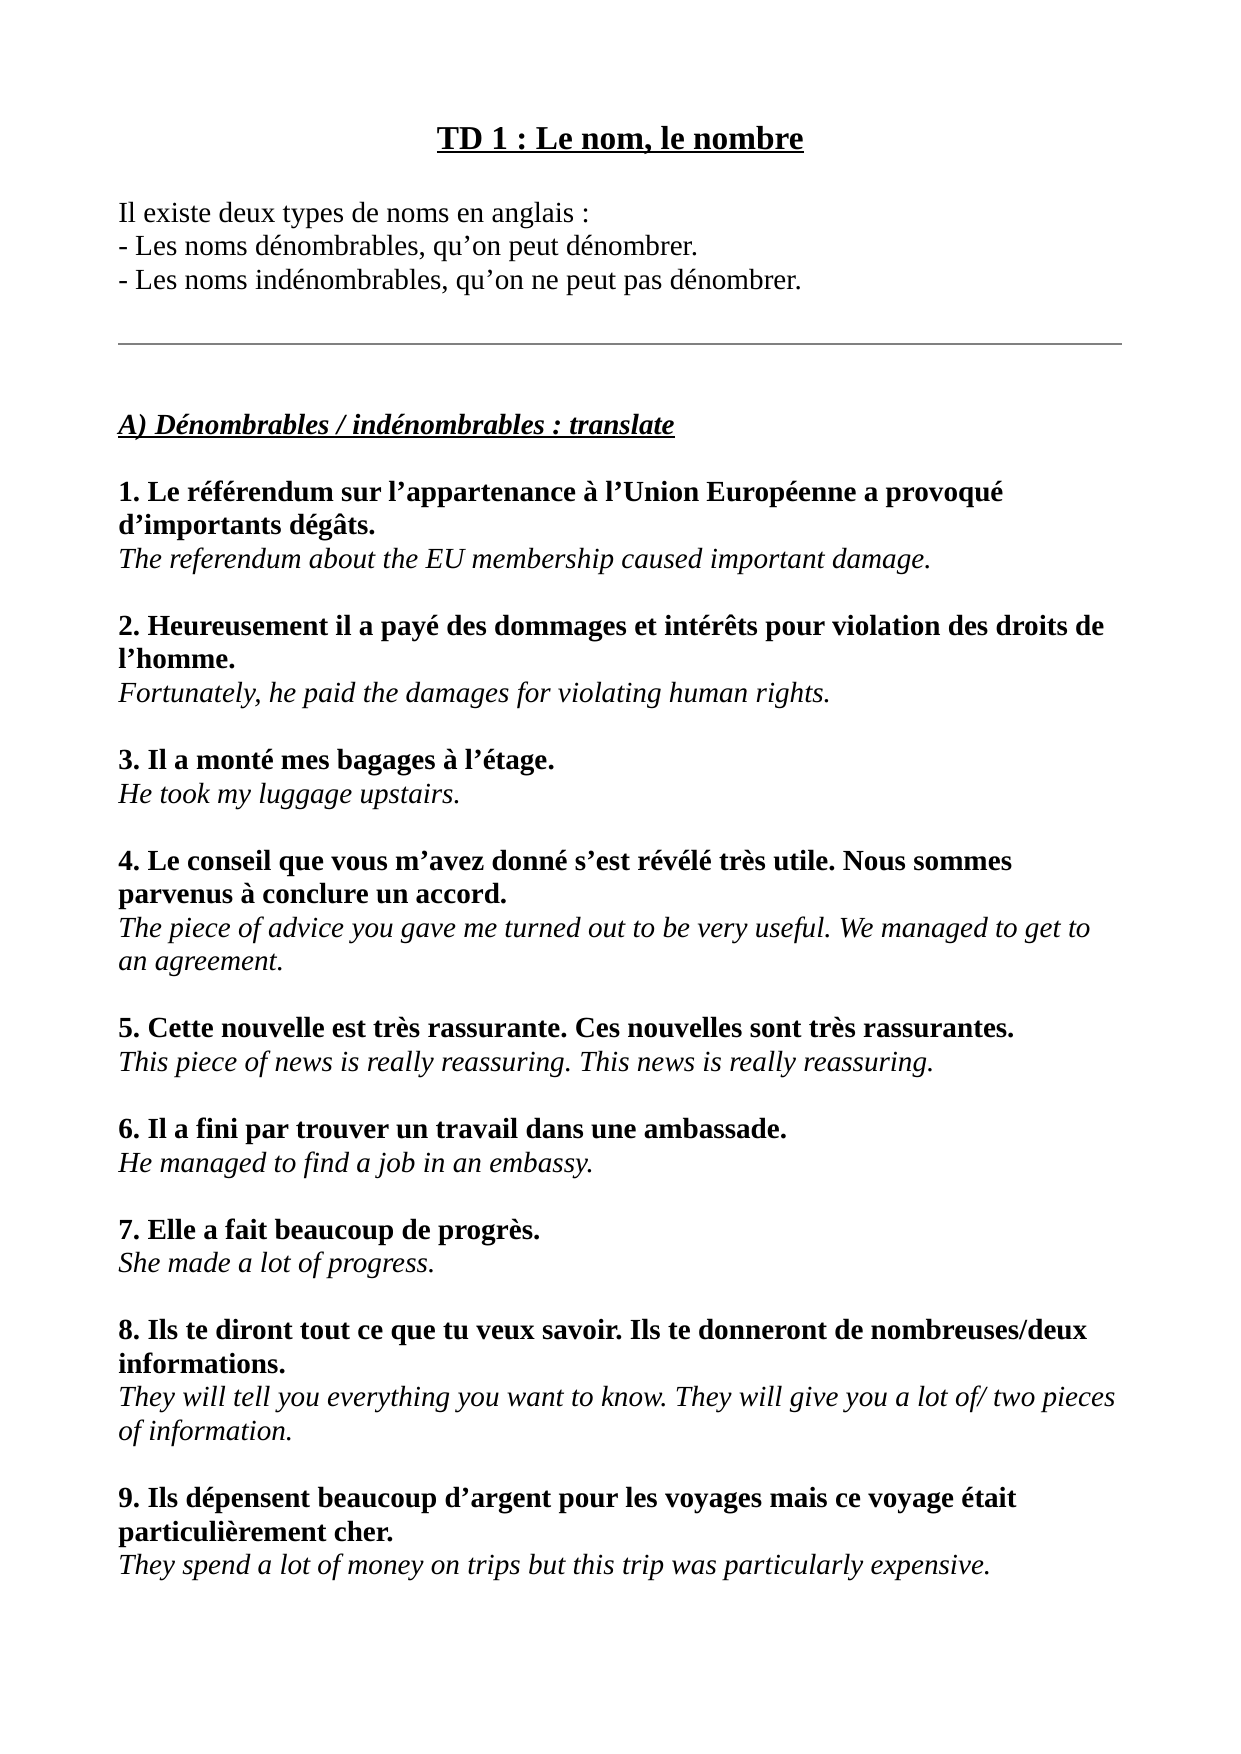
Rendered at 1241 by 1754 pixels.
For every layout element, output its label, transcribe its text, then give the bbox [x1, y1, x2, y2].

text 9. Ils dépensent beaucoup d’argent pour les voyages mais ce voyage était particulièrement cher. [118, 1480, 1122, 1547]
text 4. Le conseil que vous m’avez donné s’est révélé très utile. Nous sommes parvenus à conclure un accord. [118, 843, 1122, 910]
text - Les noms dénombrables, qu’on peut dénombrer. [118, 228, 1122, 262]
text They will tell you everything you want to know. They will give you a lot of/ two pieces of information. [118, 1379, 1122, 1447]
text - Les noms indénombrables, qu’on ne peut pas dénombrer. [118, 262, 1122, 295]
text 8. Ils te diront tout ce que tu veux savoir. Ils te donneront de nombreuses/deux informations. [118, 1312, 1122, 1379]
text 7. Elle a fait beaucoup de progrès. [118, 1212, 1122, 1245]
text 3. Il a monté mes bagages à l’étage. [118, 742, 1122, 776]
text TD 1 : Le nom, le nombre [118, 118, 1122, 156]
text He managed to find a job in an embassy. [118, 1145, 1122, 1178]
text 2. Heureusement il a payé des dommages et intérêts pour violation des droits de l’homme. [118, 608, 1122, 675]
text The referendum about the EU membership caused important damage. [118, 541, 1122, 574]
text They spend a lot of money on trips but this trip was particularly expensive. [118, 1547, 1122, 1581]
text 6. Il a fini par trouver un travail dans une ambassade. [118, 1111, 1122, 1145]
text A) Dénombrables / indénombrables : translate [118, 407, 1122, 440]
text 5. Cette nouvelle est très rassurante. Ces nouvelles sont très rassurantes. [118, 1011, 1122, 1044]
text The piece of advice you gave me turned out to be very useful. We managed to get to an agreement. [118, 910, 1122, 977]
text 1. Le référendum sur l’appartenance à l’Union Européenne a provoqué d’importants dégâts. [118, 474, 1122, 541]
text He took my luggage upstairs. [118, 776, 1122, 809]
text Fortunately, he paid the damages for violating human rights. [118, 675, 1122, 709]
text She made a lot of progress. [118, 1245, 1122, 1279]
text This piece of news is really reassuring. This news is really reassuring. [118, 1044, 1122, 1078]
text Il existe deux types de noms en anglais : [118, 195, 1122, 228]
